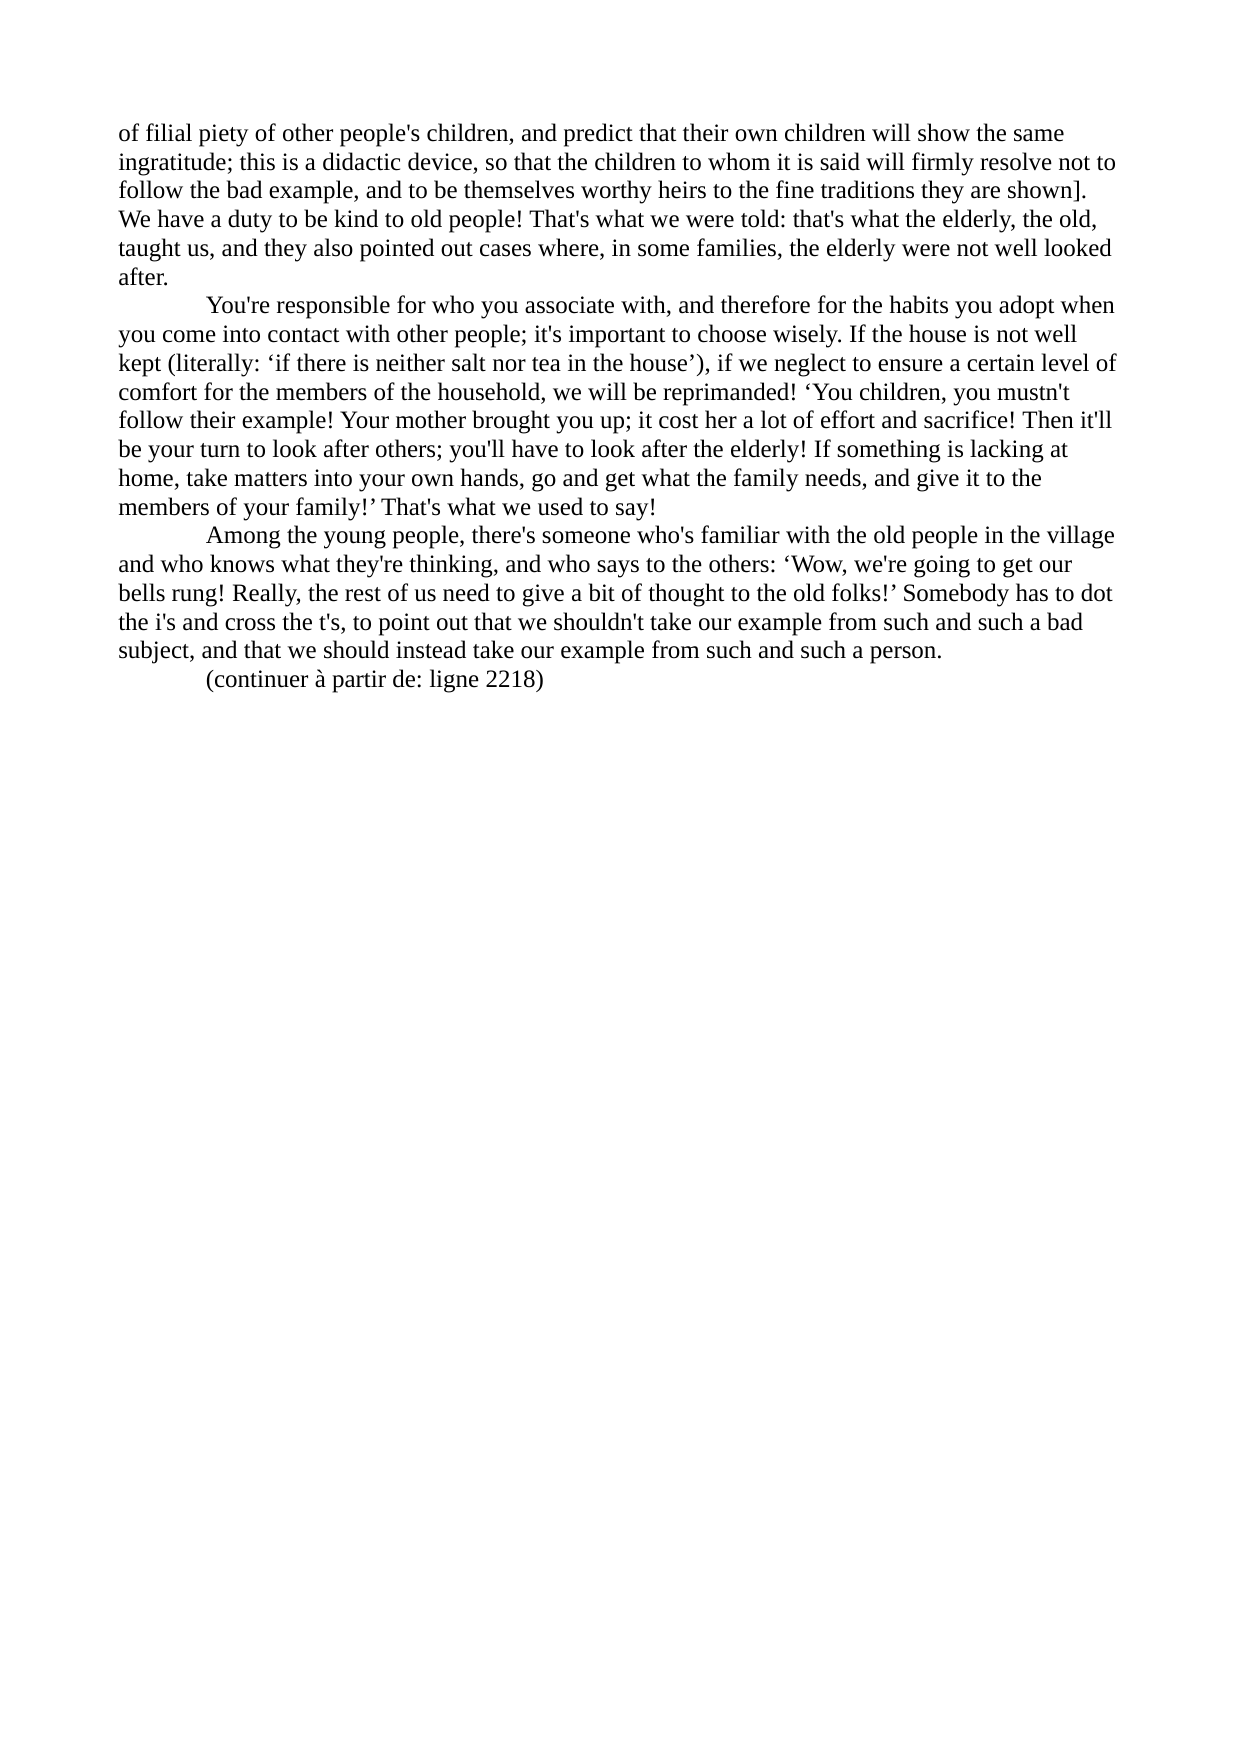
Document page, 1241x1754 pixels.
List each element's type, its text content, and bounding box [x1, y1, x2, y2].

text You're responsible for who you associate with, and therefore for the habits you adopt when you come into contact with other people; it's important to choose wisely. If the house is not well kept (literally: ‘if there is neither salt nor tea in the house’), if we neglect to ensure a certain level of comfort for the members of the household, we will be reprimanded! ‘You children, you mustn't follow their example! Your mother brought you up; it cost her a lot of effort and sacrifice! Then it'll be your turn to look after others; you'll have to look after the elderly! If something is lacking at home, take matters into your own hands, go and get what the family needs, and give it to the members of your family!’ That's what we used to say! [118, 291, 1122, 521]
text (continuer à partir de: ligne 2218) [118, 664, 1122, 693]
text Among the young people, there's someone who's familiar with the old people in the village and who knows what they're thinking, and who says to the others: ‘Wow, we're going to get our bells rung! Really, the rest of us need to give a bit of thought to the old folks!’ Somebody has to dot the i's and cross the t's, to point out that we shouldn't take our example from such and such a bad subject, and that we should instead take our example from such and such a person. [118, 521, 1122, 664]
text of filial piety of other people's children, and predict that their own children will show the same ingratitude; this is a didactic device, so that the children to whom it is said will firmly resolve not to follow the bad example, and to be themselves worthy heirs to the fine traditions they are shown]. We have a duty to be kind to old people! That's what we were told: that's what the elderly, the old, taught us, and they also pointed out cases where, in some families, the elderly were not well looked after. [118, 118, 1122, 291]
